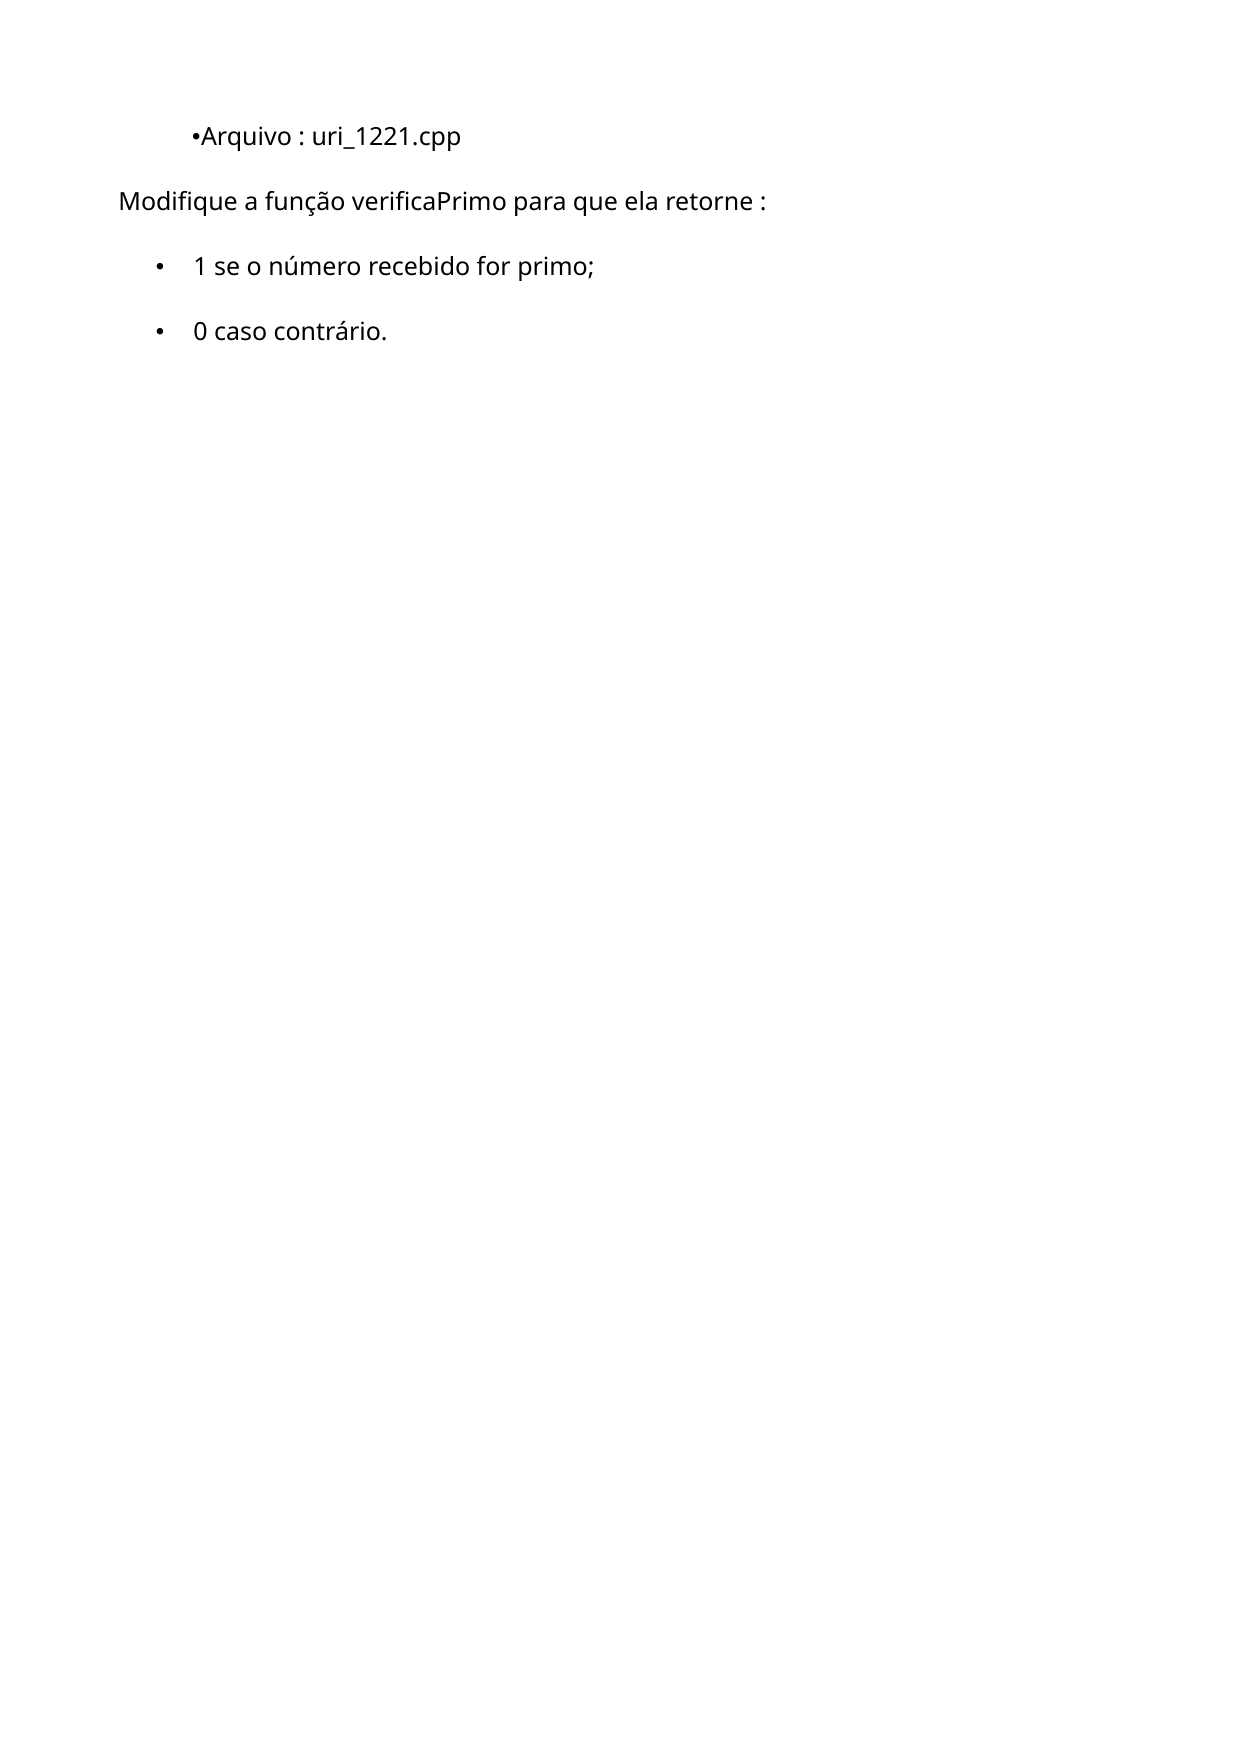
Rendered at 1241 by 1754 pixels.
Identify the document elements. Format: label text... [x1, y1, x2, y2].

list 1 se o número recebido for primo; [156, 249, 1122, 283]
list Arquivo : uri_1221.cpp [118, 118, 1122, 152]
list 0 caso contrário. [156, 314, 1122, 348]
text Modifique a função verificaPrimo para que ela retorne : [118, 183, 1122, 217]
